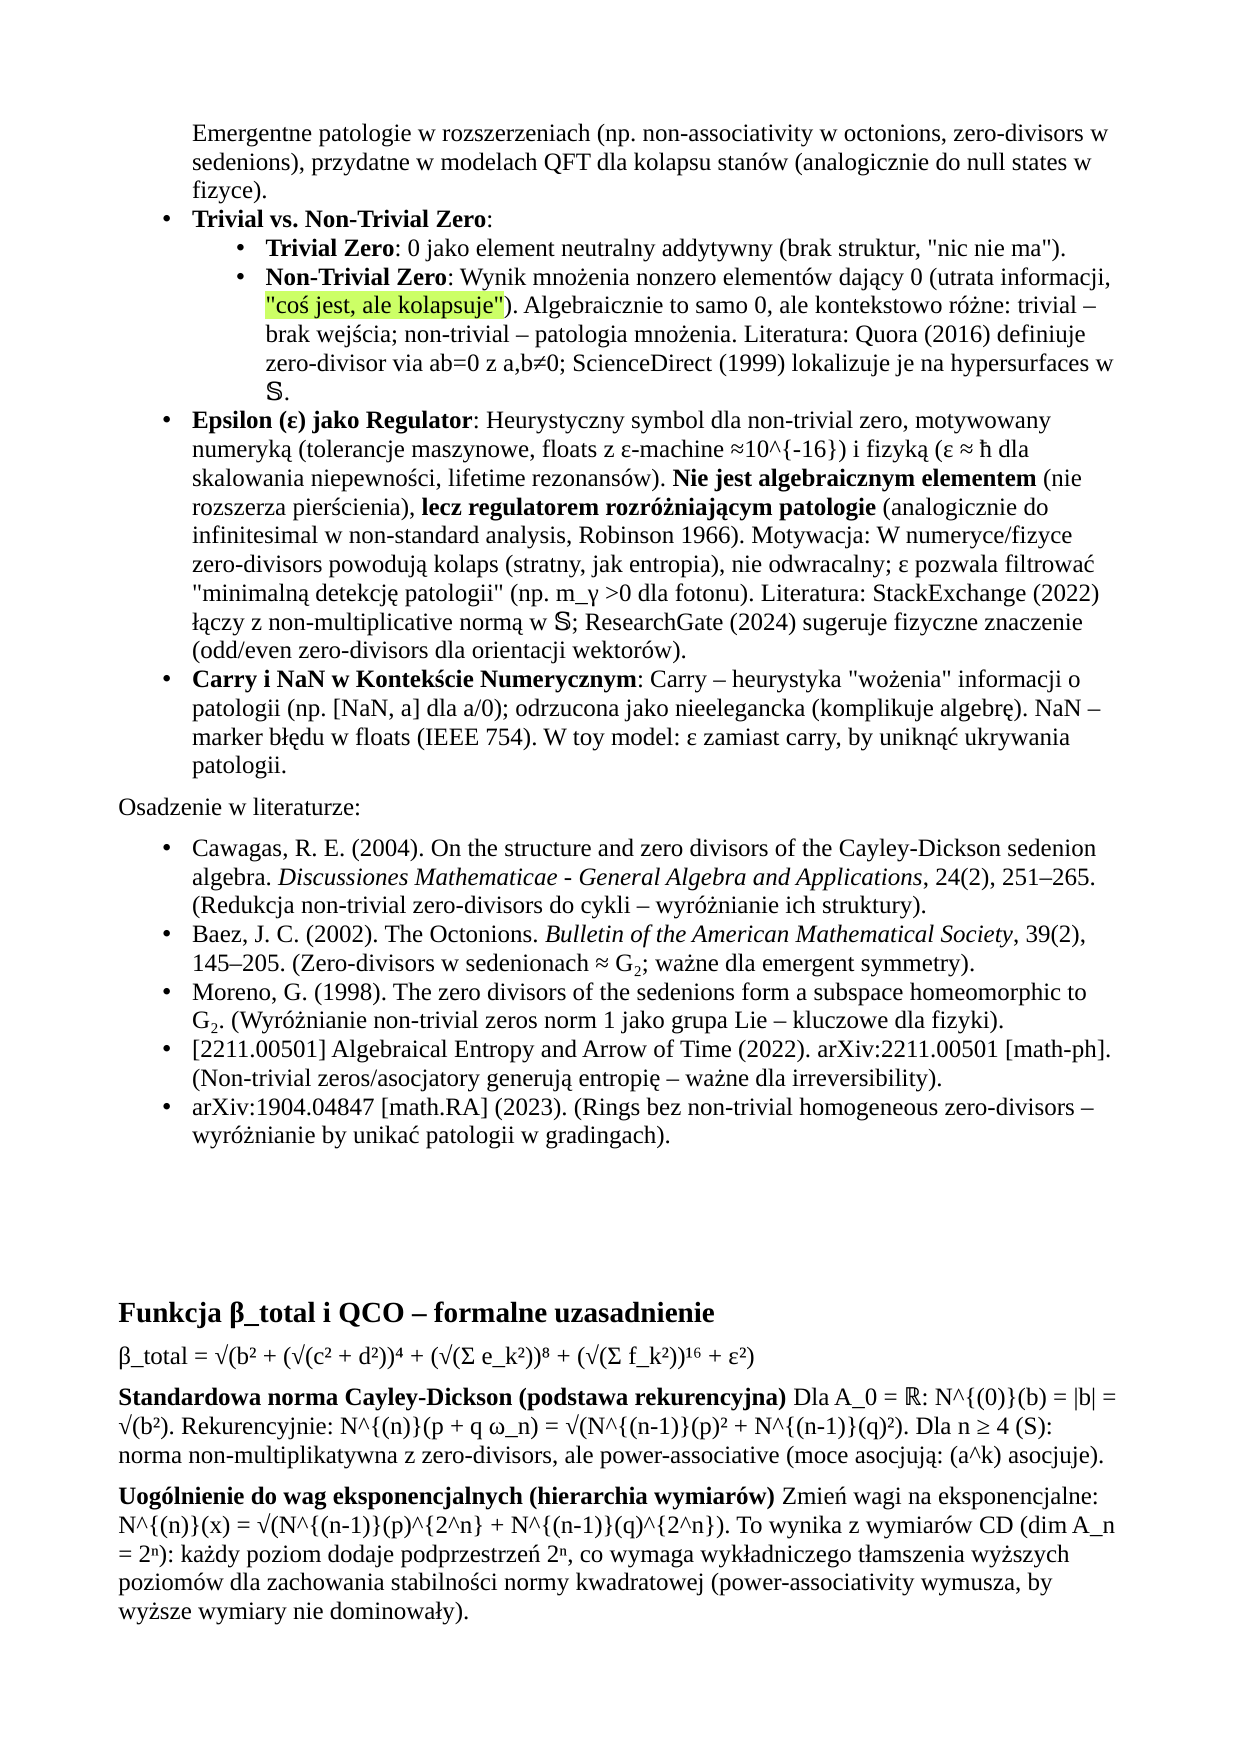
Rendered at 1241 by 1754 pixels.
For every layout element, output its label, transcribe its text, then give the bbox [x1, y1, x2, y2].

list Epsilon (ε) jako Regulator: Heurystyczny symbol dla non-trivial zero, motywowany numeryką (tolerancje maszynowe, floats z ε-machine ≈10^{-16}) i fizyką (ε ≈ ħ dla skalowania niepewności, lifetime rezonansów). Nie jest algebraicznym elementem (nie rozszerza pierścienia), lecz regulatorem rozróżniającym patologie (analogicznie do infinitesimal w non-standard analysis, Robinson 1966). Motywacja: W numeryce/fizyce zero-divisors powodują kolaps (stratny, jak entropia), nie odwracalny; ε pozwala filtrować "minimalną detekcję patologii" (np. m_γ >0 dla fotonu). Literatura: StackExchange (2022) łączy z non-multiplicative normą w 𝕊; ResearchGate (2024) sugeruje fizyczne znaczenie (odd/even zero-divisors dla orientacji wektorów). [162, 406, 1122, 664]
list [2211.00501] Algebraical Entropy and Arrow of Time (2022). arXiv:2211.00501 [math-ph]. (Non-trivial zeros/asocjatory generują entropię – ważne dla irreversibility). [162, 1034, 1122, 1092]
list Carry i NaN w Kontekście Numerycznym: Carry – heurystyka "wożenia" informacji o patologii (np. [NaN, a] dla a/0); odrzucona jako nieelegancka (komplikuje algebrę). NaN – marker błędu w floats (IEEE 754). W toy model: ε zamiast carry, by uniknąć ukrywania patologii. [162, 664, 1122, 779]
text Funkcja β_total i QCO – formalne uzasadnienie [118, 1295, 1122, 1329]
list Cawagas, R. E. (2004). On the structure and zero divisors of the Cayley-Dickson sedenion algebra. Discussiones Mathematicae - General Algebra and Applications, 24(2), 251–265. (Redukcja non-trivial zero-divisors do cykli – wyróżnianie ich struktury). [162, 833, 1122, 919]
list Baez, J. C. (2002). The Octonions. Bulletin of the American Mathematical Society, 39(2), 145–205. (Zero-divisors w sedenionach ≈ G₂; ważne dla emergent symmetry). [162, 919, 1122, 977]
list Emergentne patologie w rozszerzeniach (np. non-associativity w octonions, zero-divisors w sedenions), przydatne w modelach QFT dla kolapsu stanów (analogicznie do null states w fizyce). [162, 118, 1122, 204]
list Trivial vs. Non-Trivial Zero: [162, 204, 1122, 233]
list Moreno, G. (1998). The zero divisors of the sedenions form a subspace homeomorphic to G₂. (Wyróżnianie non-trivial zeros norm 1 jako grupa Lie – kluczowe dla fizyki). [162, 977, 1122, 1034]
list Trivial Zero: 0 jako element neutralny addytywny (brak struktur, "nic nie ma"). [236, 233, 1122, 262]
list Non-Trivial Zero: Wynik mnożenia nonzero elementów dający 0 (utrata informacji, "coś jest, ale kolapsuje"). Algebraicznie to samo 0, ale kontekstowo różne: trivial – brak wejścia; non-trivial – patologia mnożenia. Literatura: Quora (2016) definiuje zero-divisor via ab=0 z a,b≠0; ScienceDirect (1999) lokalizuje je na hypersurfaces w 𝕊. [236, 262, 1122, 406]
text Standardowa norma Cayley-Dickson (podstawa rekurencyjna) Dla A_0 = ℝ: N^{(0)}(b) = |b| = √(b²). Rekurencyjnie: N^{(n)}(p + q ω_n) = √(N^{(n-1)}(p)² + N^{(n-1)}(q)²). Dla n ≥ 4 (S): norma non-multiplikatywna z zero-divisors, ale power-associative (moce asocjują: (a^k) asocjuje). [118, 1382, 1122, 1469]
list arXiv:1904.04847 [math.RA] (2023). (Rings bez non-trivial homogeneous zero-divisors – wyróżnianie by unikać patologii w gradingach). [162, 1092, 1122, 1149]
text Osadzenie w literaturze: [118, 792, 1122, 821]
text β_total = √(b² + (√(c² + d²))⁴ + (√(Σ e_k²))⁸ + (√(Σ f_k²))¹⁶ + ε²) [118, 1341, 1122, 1370]
text Uogólnienie do wag eksponencjalnych (hierarchia wymiarów) Zmień wagi na eksponencjalne: N^{(n)}(x) = √(N^{(n-1)}(p)^{2^n} + N^{(n-1)}(q)^{2^n}). To wynika z wymiarów CD (dim A_n = 2ⁿ): każdy poziom dodaje podprzestrzeń 2ⁿ, co wymaga wykładniczego tłamszenia wyższych poziomów dla zachowania stabilności normy kwadratowej (power-associativity wymusza, by wyższe wymiary nie dominowały). [118, 1481, 1122, 1625]
